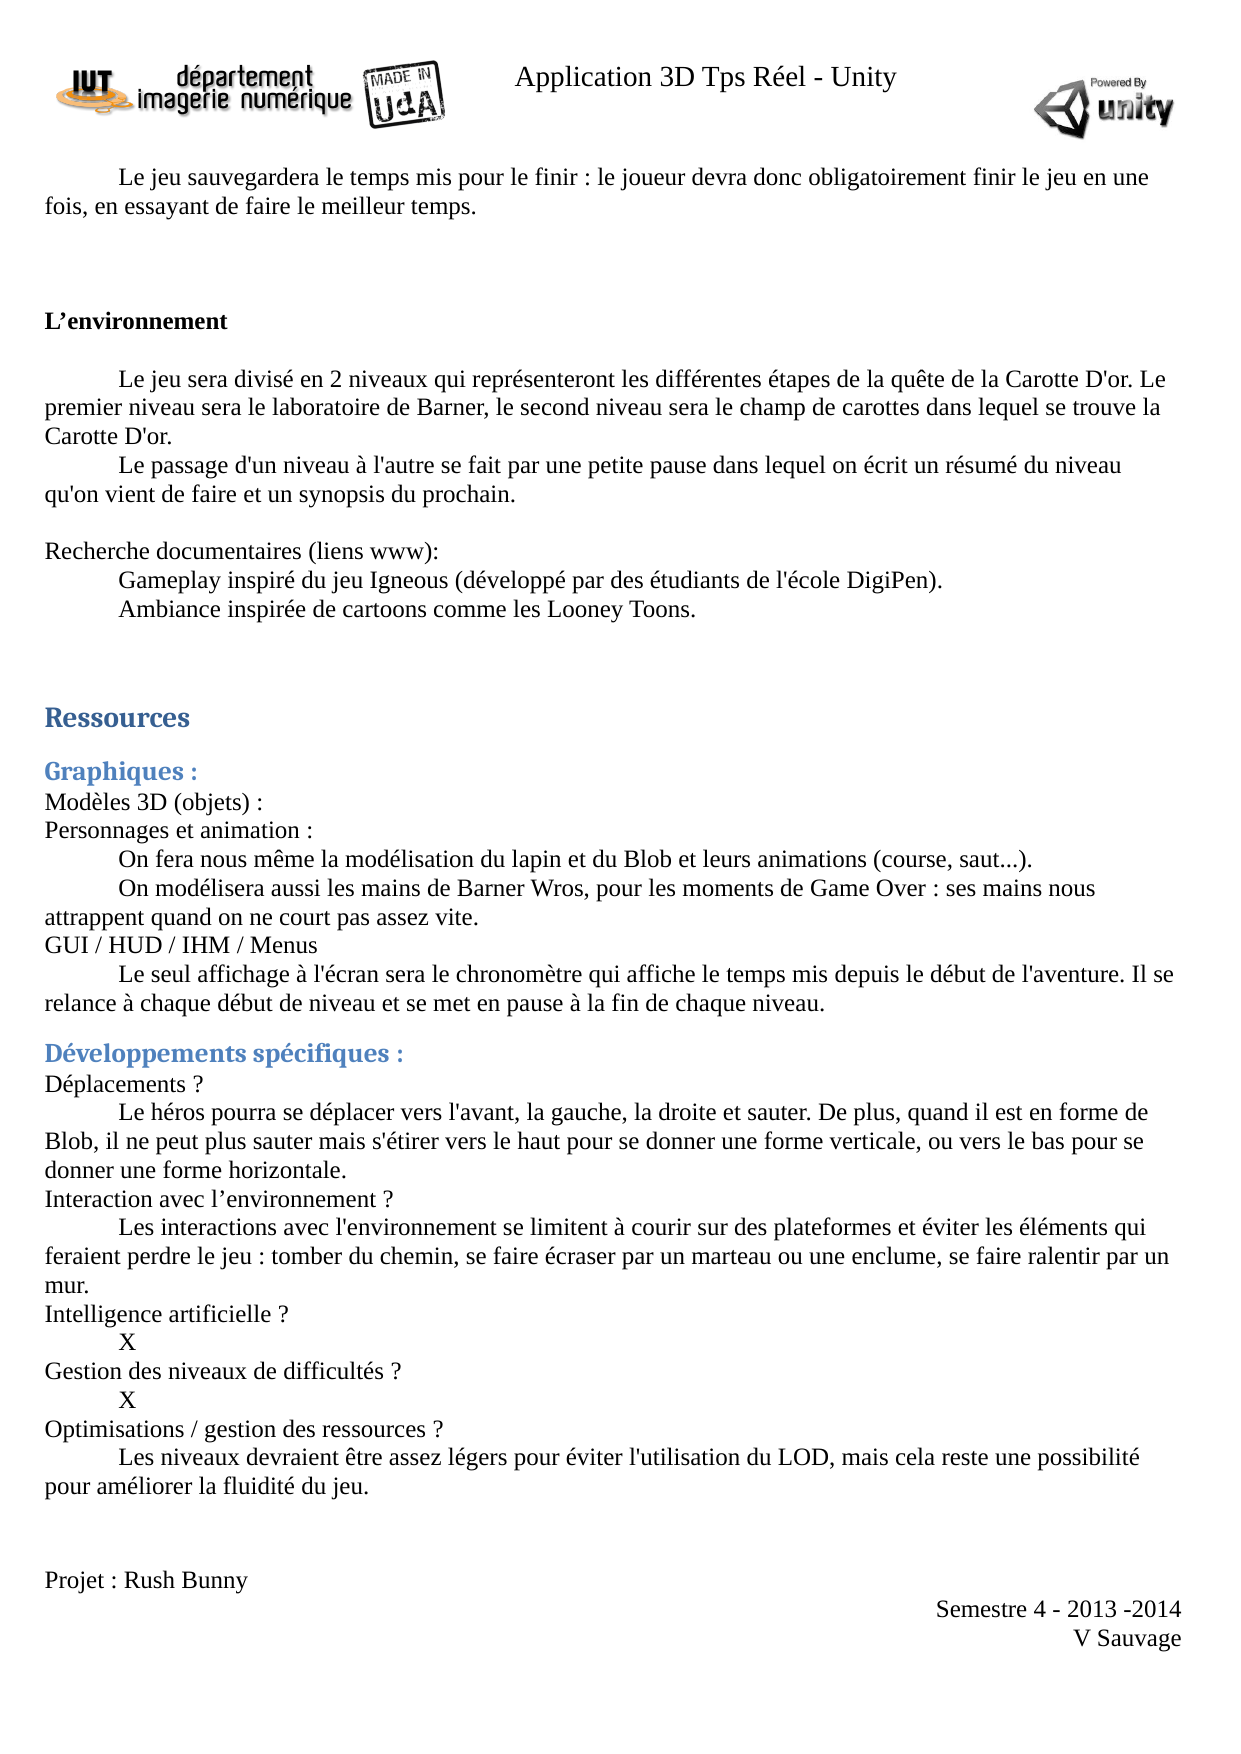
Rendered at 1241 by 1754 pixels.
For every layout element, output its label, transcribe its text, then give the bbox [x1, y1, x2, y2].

text Les niveaux devraient être assez légers pour éviter l'utilisation du LOD, mais cela reste une possibilité pour améliorer la fluidité du jeu. [44, 1442, 1181, 1500]
text X [44, 1385, 1181, 1414]
text GUI / HUD / IHM / Menus [44, 931, 1181, 959]
text Le passage d'un niveau à l'autre se fait par une petite pause dans lequel on écrit un résumé du niveau qu'on vient de faire et un synopsis du prochain. [44, 450, 1181, 507]
text Gameplay inspiré du jeu Igneous (développé par des étudiants de l'école DigiPen). [44, 565, 1181, 594]
text Les interactions avec l'environnement se limitent à courir sur des plateformes et éviter les éléments qui feraient perdre le jeu : tomber du chemin, se faire écraser par un marteau ou une enclume, se faire ralentir par un mur. [44, 1212, 1181, 1299]
text Le seul affichage à l'écran sera le chronomètre qui affiche le temps mis depuis le début de l'aventure. Il se relance à chaque début de niveau et se met en pause à la fin de chaque niveau. [44, 959, 1181, 1017]
text Recherche documentaires (liens www): [44, 536, 1181, 565]
text Le héros pourra se déplacer vers l'avant, la gauche, la droite et sauter. De plus, quand il est en forme de Blob, il ne peut plus sauter mais s'étirer vers le haut pour se donner une forme verticale, ou vers le bas pour se donner une forme horizontale. [44, 1097, 1181, 1184]
text Optimisations / gestion des ressources ? [44, 1414, 1181, 1442]
subtitle Ressources [44, 701, 1181, 735]
subtitle Graphiques : [44, 756, 1181, 787]
text X [44, 1327, 1181, 1356]
text Ambiance inspirée de cartoons comme les Looney Toons. [44, 594, 1181, 622]
text Intelligence artificielle ? [44, 1299, 1181, 1327]
text L’environnement [44, 306, 1181, 335]
text Déplacements ? [44, 1069, 1181, 1097]
text Le jeu sera divisé en 2 niveaux qui représenteront les différentes étapes de la quête de la Carotte D'or. Le premier niveau sera le laboratoire de Barner, le second niveau sera le champ de carottes dans lequel se trouve la Carotte D'or. [44, 364, 1181, 450]
text Interaction avec l’environnement ? [44, 1184, 1181, 1212]
text Le jeu sauvegardera le temps mis pour le finir : le joueur devra donc obligatoirement finir le jeu en une fois, en essayant de faire le meilleur temps. [44, 162, 1181, 220]
text Modèles 3D (objets) : [44, 787, 1181, 816]
picture [44, 59, 446, 130]
text On fera nous même la modélisation du lapin et du Blob et leurs animations (course, saut...). [44, 844, 1181, 873]
text On modélisera aussi les mains de Barner Wros, pour les moments de Game Over : ses mains nous attrappent quand on ne court pas assez vite. [44, 873, 1181, 931]
text Personnages et animation : [44, 816, 1181, 844]
subtitle Développements spécifiques : [44, 1038, 1181, 1069]
picture [1025, 57, 1178, 159]
text Gestion des niveaux de difficultés ? [44, 1356, 1181, 1385]
